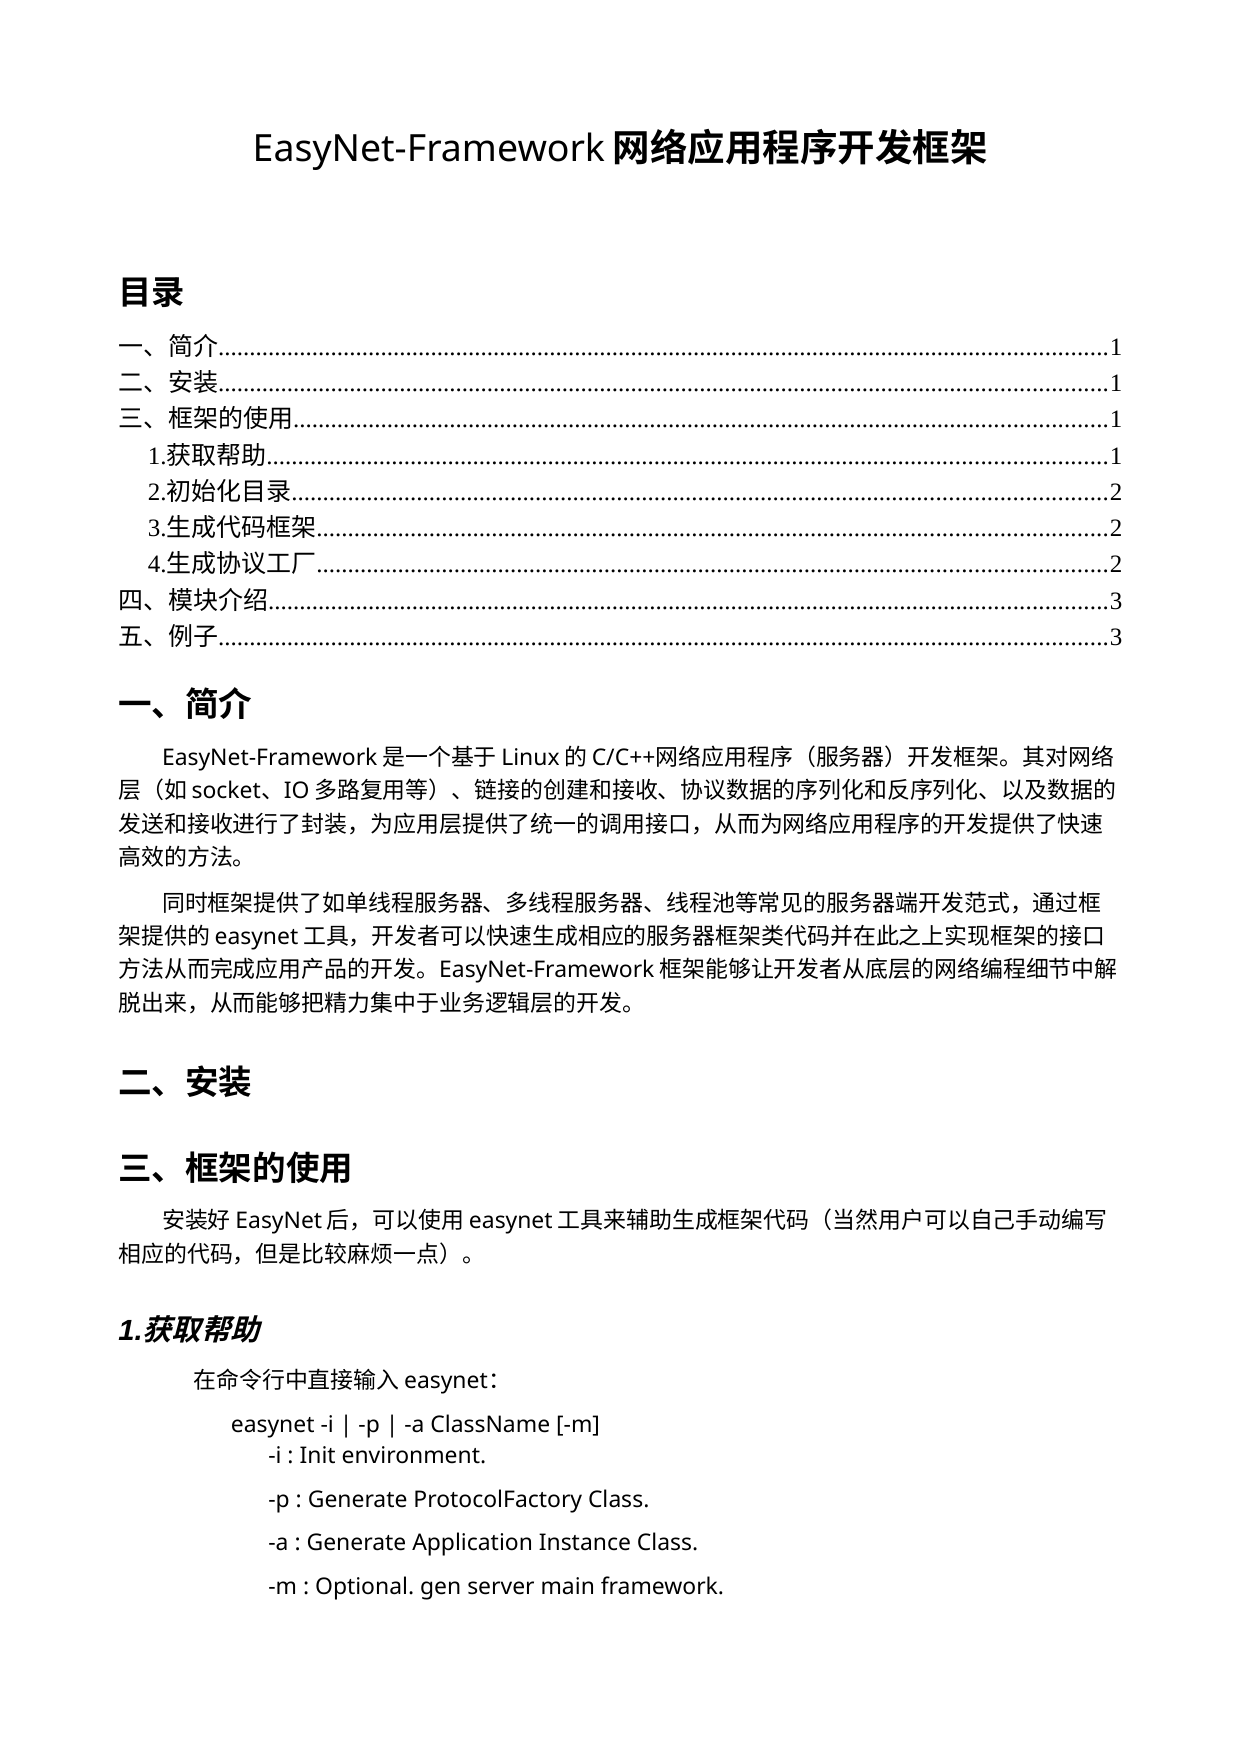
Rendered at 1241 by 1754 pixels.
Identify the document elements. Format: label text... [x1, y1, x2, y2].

text 五、例子 3 [118, 616, 1122, 653]
text 四、模块介绍 3 [118, 580, 1122, 616]
list easynet -i | -p | -a ClassName [-m] [193, 1408, 1122, 1439]
text EasyNet-Framework网络应用程序开发框架 [118, 118, 1122, 173]
text 4.生成协议工厂 2 [148, 544, 1122, 580]
text 三、框架的使用 1 [118, 399, 1122, 435]
text 同时框架提供了如单线程服务器、多线程服务器、线程池等常见的服务器端开发范式，通过框架提供的easynet工具，开发者可以快速生成相应的服务器框架类代码并在此之上实现框架的接口方法从而完成应用产品的开发。EasyNet-Framework框架能够让开发者从底层的网络编程细节中解脱出来，从而能够把精力集中于业务逻辑层的开发。 [118, 884, 1122, 1018]
text 一、简介 1 [118, 326, 1122, 363]
text 3.生成代码框架 2 [148, 508, 1122, 544]
text 2.初始化目录 2 [148, 471, 1122, 508]
list 在命令行中直接输入easynet： [156, 1362, 1122, 1395]
list -p : Generate ProtocolFactory Class. [231, 1483, 1122, 1514]
subtitle 一、简介 [118, 678, 1122, 726]
subtitle 1.获取帮助 [118, 1307, 1122, 1349]
subtitle 目录 [118, 266, 1122, 314]
subtitle 二、安装 [118, 1055, 1122, 1104]
text 安装好EasyNet后，可以使用easynet工具来辅助生成框架代码（当然用户可以自己手动编写相应的代码，但是比较麻烦一点）。 [118, 1202, 1122, 1269]
list -i : Init environment. [231, 1439, 1122, 1470]
text EasyNet-Framework是一个基于Linux的C/C++网络应用程序（服务器）开发框架。其对网络层（如socket、IO多路复用等）、链接的创建和接收、协议数据的序列化和反序列化、以及数据的发送和接收进行了封装，为应用层提供了统一的调用接口，从而为网络应用程序的开发提供了快速高效的方法。 [118, 739, 1122, 872]
list -a : Generate Application Instance Class. [231, 1526, 1122, 1558]
subtitle 三、框架的使用 [118, 1141, 1122, 1190]
text 二、安装 1 [118, 363, 1122, 399]
text 1.获取帮助 1 [148, 435, 1122, 471]
list -m : Optional. gen server main framework. [231, 1570, 1122, 1601]
